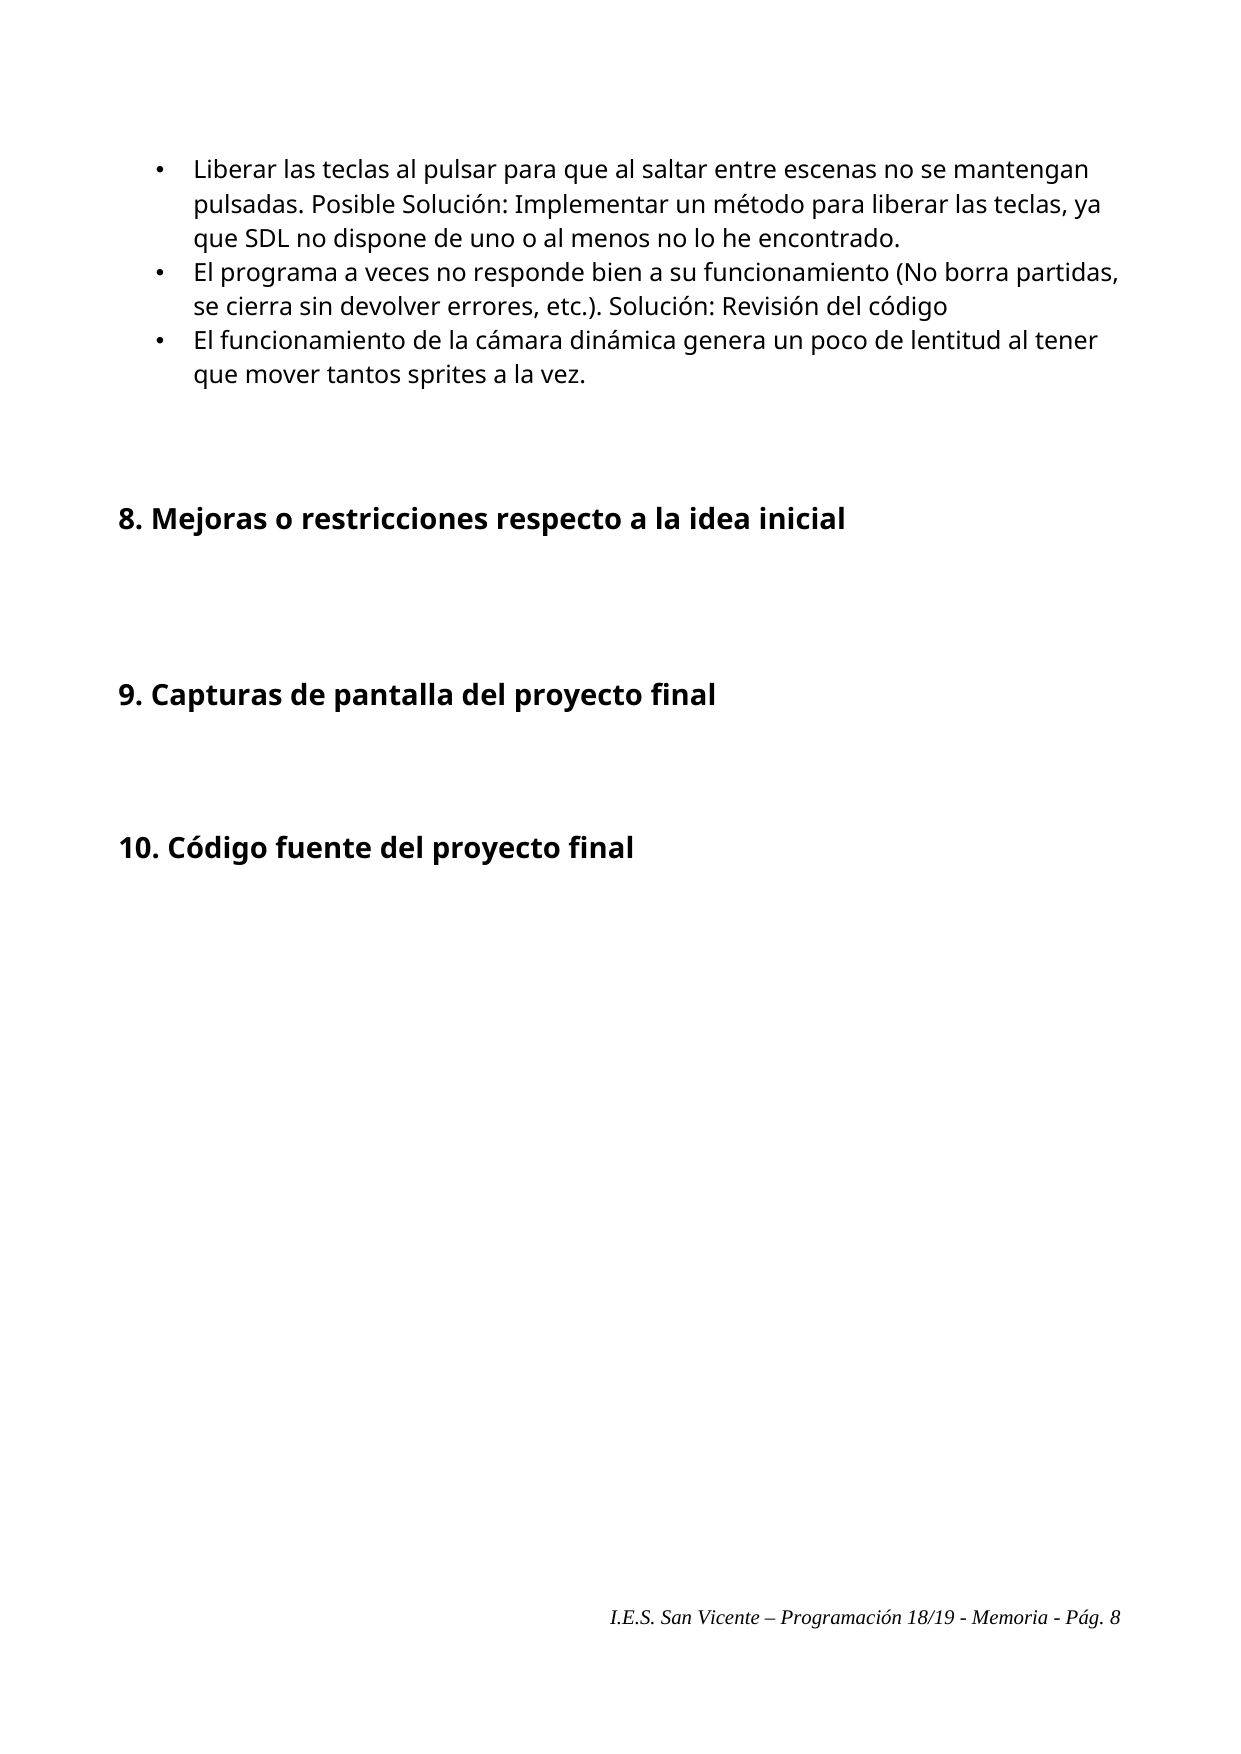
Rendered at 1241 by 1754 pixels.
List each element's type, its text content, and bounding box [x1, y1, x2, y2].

subtitle 9. Capturas de pantalla del proyecto final [118, 674, 1122, 714]
subtitle 10. Código fuente del proyecto final [118, 827, 1122, 867]
list El programa a veces no responde bien a su funcionamiento (No borra partidas, se cierra sin devolver errores, etc.). Solución: Revisión del código [156, 254, 1122, 322]
list Liberar las teclas al pulsar para que al saltar entre escenas no se mantengan pulsadas. Posible Solución: Implementar un método para liberar las teclas, ya que SDL no dispone de uno o al menos no lo he encontrado. [156, 152, 1122, 254]
subtitle 8. Mejoras o restricciones respecto a la idea inicial [118, 498, 1122, 538]
list El funcionamiento de la cámara dinámica genera un poco de lentitud al tener que mover tantos sprites a la vez. [156, 322, 1122, 391]
